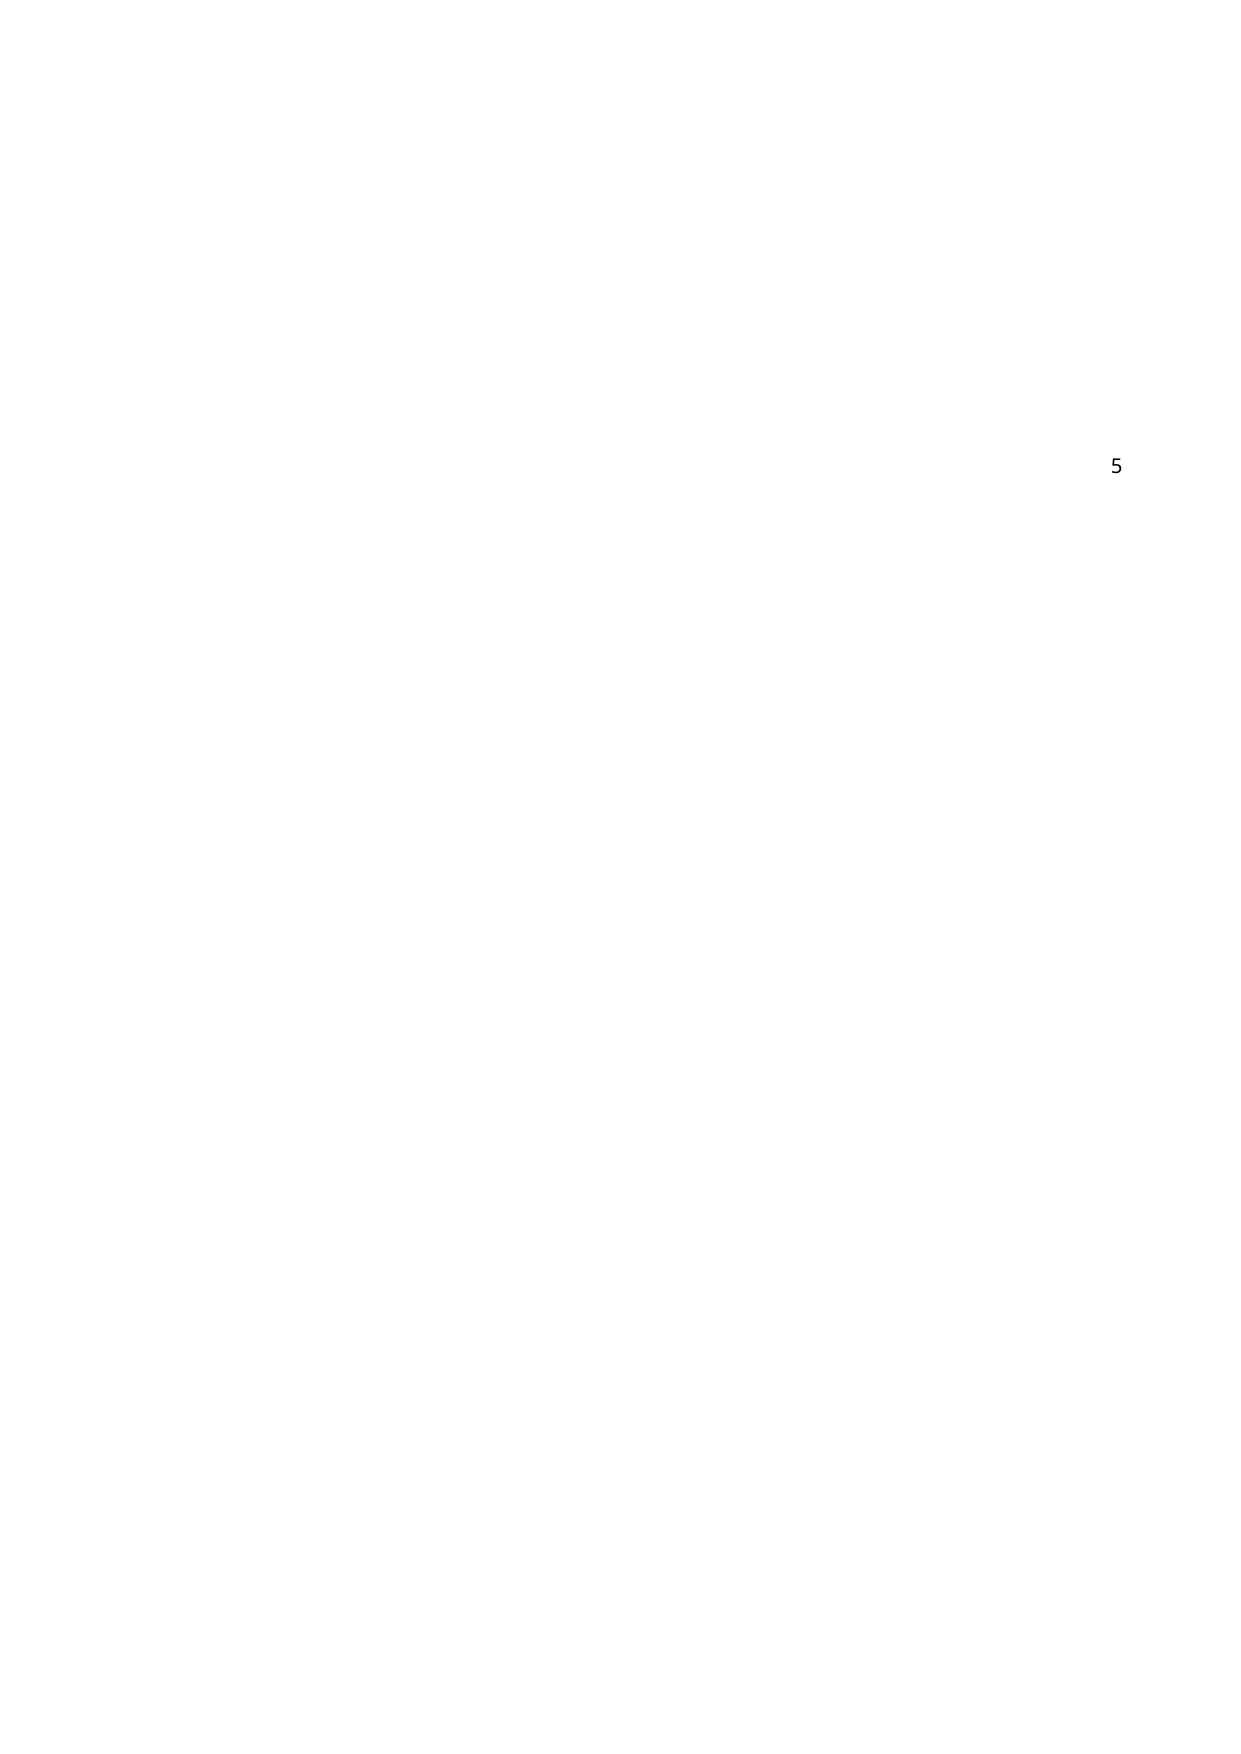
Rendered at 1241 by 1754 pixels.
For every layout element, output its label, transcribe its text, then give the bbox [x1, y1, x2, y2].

text 4 [118, 451, 1122, 479]
